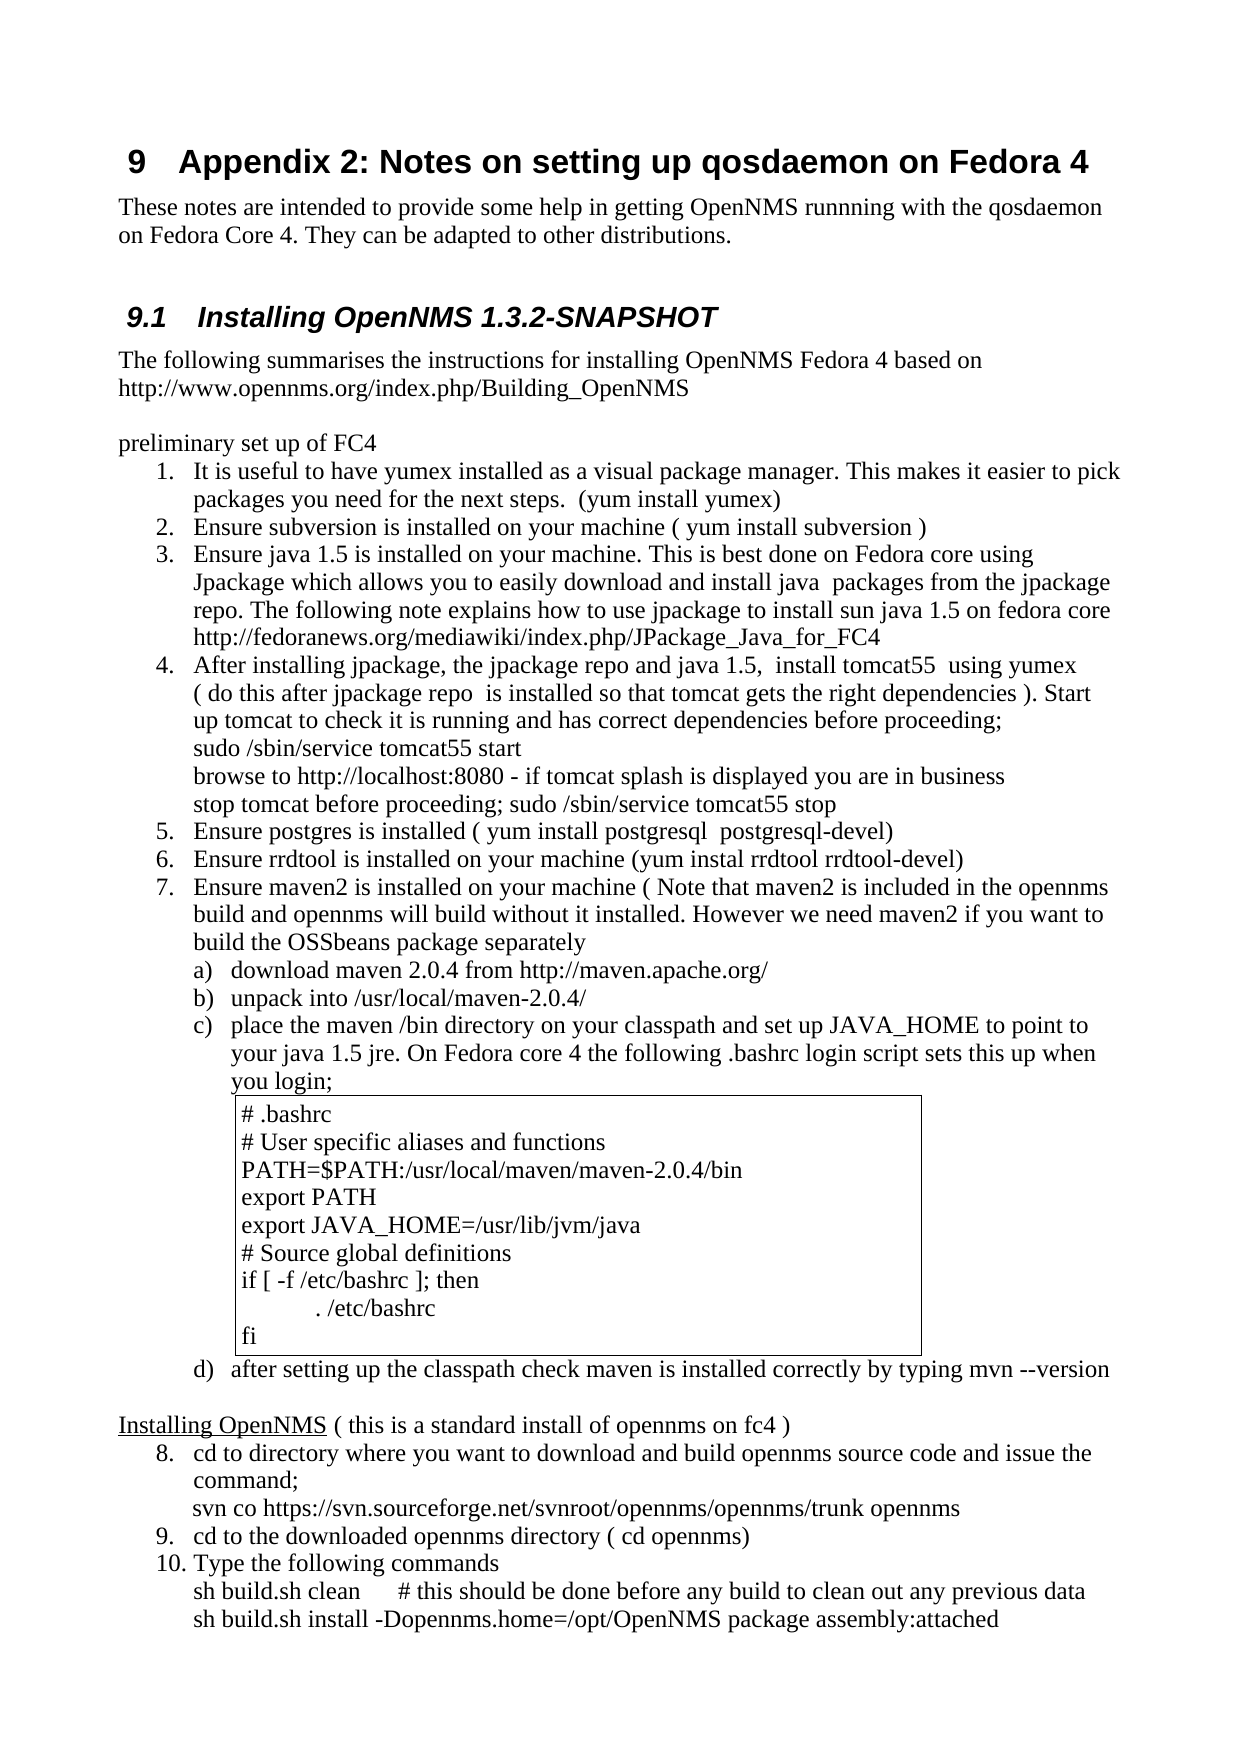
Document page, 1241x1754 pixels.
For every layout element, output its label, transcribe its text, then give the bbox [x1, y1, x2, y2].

subtitle Appendix 2: Notes on setting up qosdaemon on Fedora 4 [118, 143, 1122, 181]
text Installing OpenNMS ( this is a standard install of opennms on fc4 ) [118, 1411, 1122, 1439]
list stop tomcat before proceeding; sudo /sbin/service tomcat55 stop [156, 790, 1122, 817]
list Ensure maven2 is installed on your machine ( Note that maven2 is included in the opennms build and opennms will build without it installed. However we need maven2 if you want to build the OSSbeans package separately [156, 873, 1122, 956]
text These notes are intended to provide some help in getting OpenNMS runnning with the qosdaemon on Fedora Core 4. They can be adapted to other distributions. [118, 193, 1122, 248]
text preliminary set up of FC4 [118, 429, 1122, 457]
list after setting up the classpath check maven is installed correctly by typing mvn --version [193, 1356, 1122, 1383]
text svn co https://svn.sourceforge.net/svnroot/opennms/opennms/trunk opennms [118, 1494, 1122, 1522]
text The following summarises the instructions for installing OpenNMS Fedora 4 based on http://www.opennms.org/index.php/Building_OpenNMS [118, 346, 1122, 402]
list Ensure subversion is installed on your machine ( yum install subversion ) [156, 513, 1122, 540]
list Ensure rrdtool is installed on your machine (yum instal rrdtool rrdtool-devel) [156, 845, 1122, 873]
list Ensure postgres is installed ( yum install postgresql postgresql-devel) [156, 817, 1122, 845]
list http://fedoranews.org/mediawiki/index.php/JPackage_Java_for_FC4 [156, 623, 1122, 651]
list Ensure java 1.5 is installed on your machine. This is best done on Fedora core using Jpackage which allows you to easily download and install java packages from the jpackage repo. The following note explains how to use jpackage to install sun java 1.5 on fedora core [156, 540, 1122, 623]
list place the maven /bin directory on your classpath and set up JAVA_HOME to point to your java 1.5 jre. On Fedora core 4 the following .bashrc login script sets this up when you login; [193, 1011, 1122, 1094]
list sh build.sh clean # this should be done before any build to clean out any previous data [156, 1577, 1122, 1605]
list sudo /sbin/service tomcat55 start [156, 734, 1122, 762]
list download maven 2.0.4 from http://maven.apache.org/ [193, 956, 1122, 984]
list Type the following commands [156, 1549, 1122, 1577]
subtitle Installing OpenNMS 1.3.2-SNAPSHOT [118, 301, 1122, 334]
table_header # .bashrc # User specific aliases and functions PATH=$PATH:/usr/local/maven/maven-2.0.4/bin export PATH export JAVA_HOME=/usr/lib/jvm/java # Source global definitions if [ -f /etc/bashrc ]; then . /etc/bashrc fi [236, 1096, 921, 1355]
list cd to directory where you want to download and build opennms source code and issue the command; [156, 1439, 1122, 1494]
list It is useful to have yumex installed as a visual package manager. This makes it easier to pick packages you need for the next steps. (yum install yumex) [156, 457, 1122, 513]
list After installing jpackage, the jpackage repo and java 1.5, install tomcat55 using yumex ( do this after jpackage repo is installed so that tomcat gets the right dependencies ). Start up tomcat to check it is running and has correct dependencies before proceeding; [156, 651, 1122, 734]
list cd to the downloaded opennms directory ( cd opennms) [156, 1522, 1122, 1549]
list browse to http://localhost:8080 - if tomcat splash is displayed you are in business [156, 762, 1122, 790]
list unpack into /usr/local/maven-2.0.4/ [193, 984, 1122, 1011]
list sh build.sh install -Dopennms.home=/opt/OpenNMS package assembly:attached [156, 1605, 1122, 1633]
